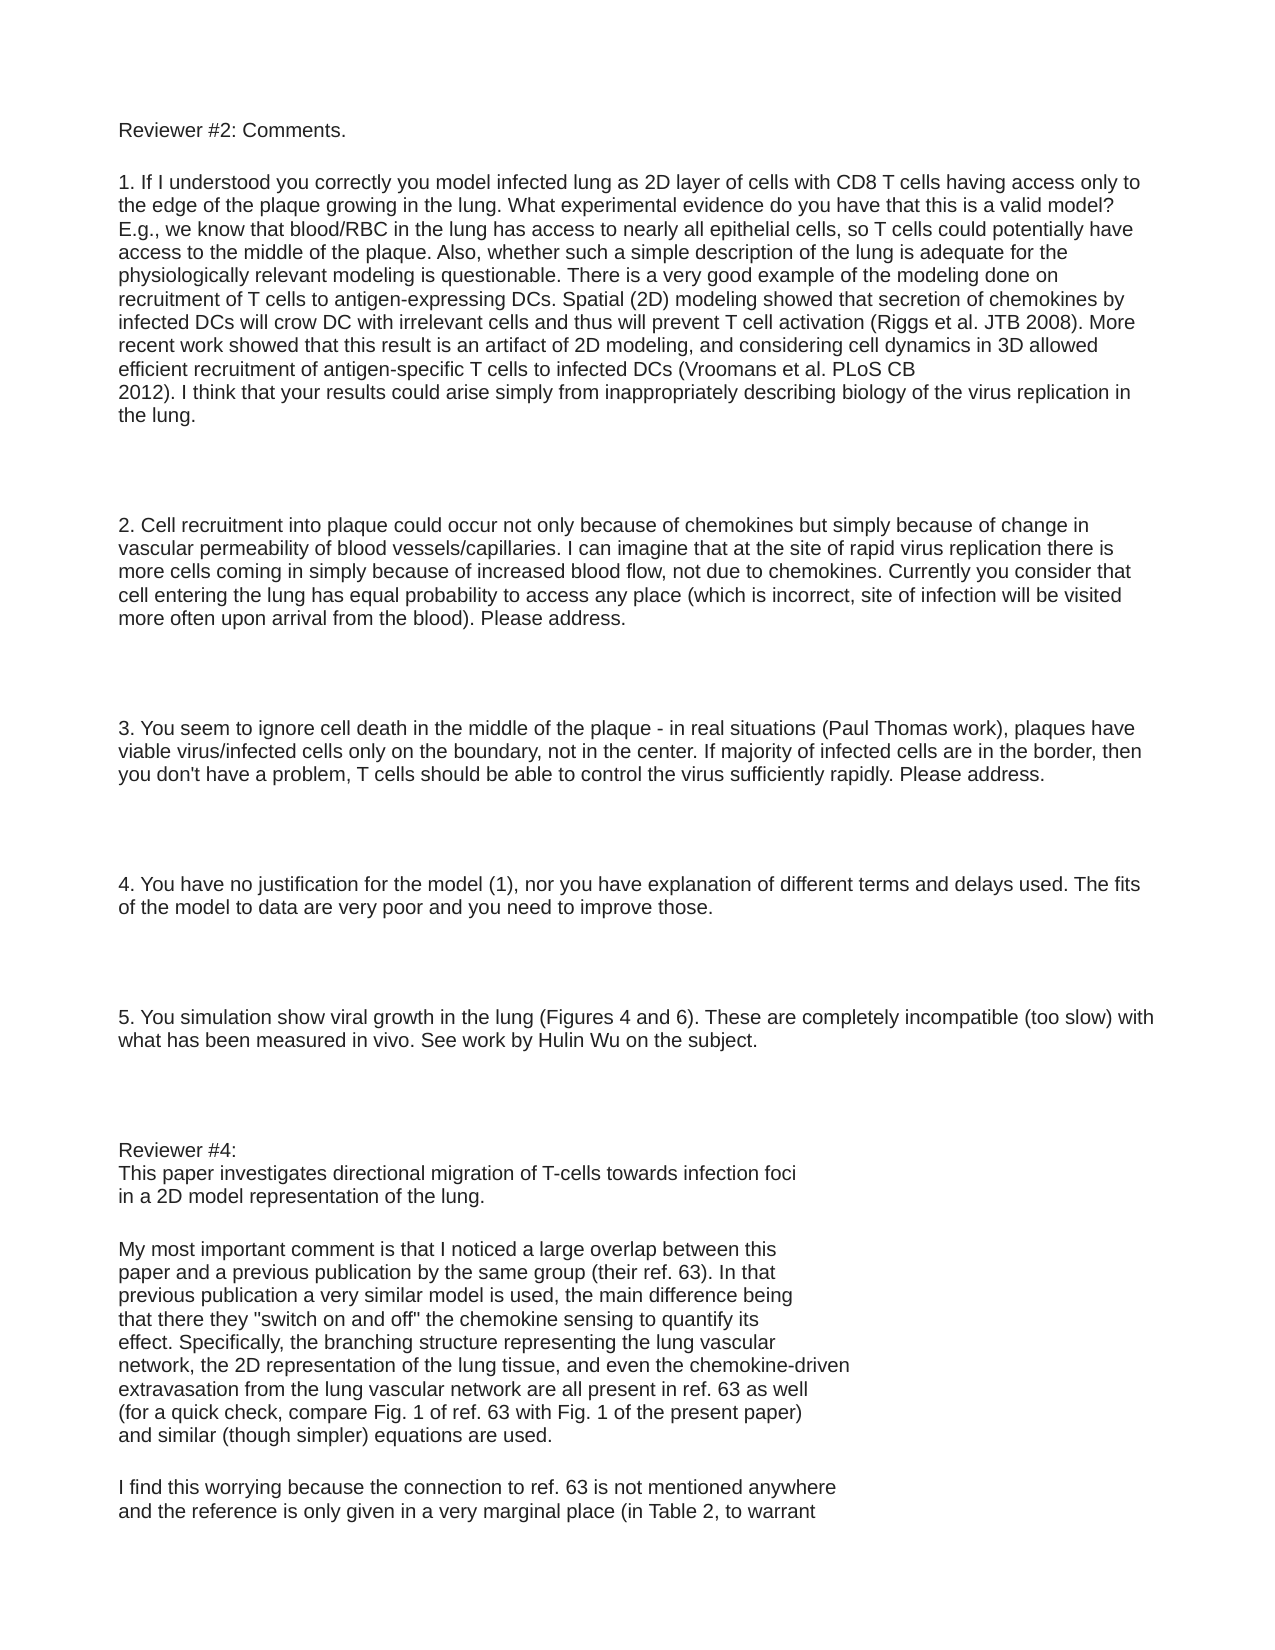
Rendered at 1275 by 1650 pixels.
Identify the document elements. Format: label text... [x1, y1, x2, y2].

text 3. You seem to ignore cell death in the middle of the plaque - in real situations (Paul Thomas work), plaques have viable virus/infected cells only on the boundary, not in the center. If majority of infected cells are in the border, then you don't have a problem, T cells should be able to control the virus sufficiently rapidly. Please address. [118, 687, 1157, 815]
text 2. Cell recruitment into plaque could occur not only because of chemokines but simply because of change in vascular permeability of blood vessels/capillaries. I can imagine that at the site of rapid virus replication there is more cells coming in simply because of increased blood flow, not due to chemokines. Currently you consider that cell entering the lung has equal probability to access any place (which is incorrect, site of infection will be visited more often upon arrival from the blood). Please address. [118, 456, 1157, 630]
text Reviewer #2: Comments. 1. If I understood you correctly you model infected lung as 2D layer of cells with CD8 T cells having access only to the edge of the plaque growing in the lung. What experimental evidence do you have that this is a valid model? E.g., we know that blood/RBC in the lung has access to nearly all epithelial cells, so T cells could potentially have access to the middle of the plaque. Also, whether such a simple description of the lung is adequate for the physiologically relevant modeling is questionable. There is a very good example of the modeling done on recruitment of T cells to antigen-expressing DCs. Spatial (2D) modeling showed that secretion of chemokines by infected DCs will crow DC with irrelevant cells and thus will prevent T cell activation (Riggs et al. JTB 2008). More recent work showed that this result is an artifact of 2D modeling, and considering cell dynamics in 3D allowed efficient recruitment of antigen-specific T cells to infected DCs (Vroomans et al. PLoS CB 2012). I think that your results could arise simply from inappropriately describing biology of the virus replication in the lung. [118, 118, 1157, 427]
text 4. You have no justification for the model (1), nor you have explanation of different terms and delays used. The fits of the model to data are very poor and you need to improve those. [118, 815, 1157, 976]
text 5. You simulation show viral growth in the lung (Figures 4 and 6). These are completely incompatible (too slow) with what has been measured in vivo. See work by Hulin Wu on the subject. Reviewer #4: This paper investigates directional migration of T-cells towards infection foci in a 2D model representation of the lung. My most important comment is that I noticed a large overlap between this paper and a previous publication by the same group (their ref. 63). In that previous publication a very similar model is used, the main difference being that there they "switch on and off" the chemokine sensing to quantify its effect. Specifically, the branching structure representing the lung vascular network, the 2D representation of the lung tissue, and even the chemokine-driven extravasation from the lung vascular network are all present in ref. 63 as well (for a quick check, compare Fig. 1 of ref. 63 with Fig. 1 of the present paper) and similar (though simpler) equations are used. I find this worrying because the connection to ref. 63 is not mentioned anywhere and the reference is only given in a very marginal place (in Table 2, to warrant [118, 1005, 1157, 1522]
